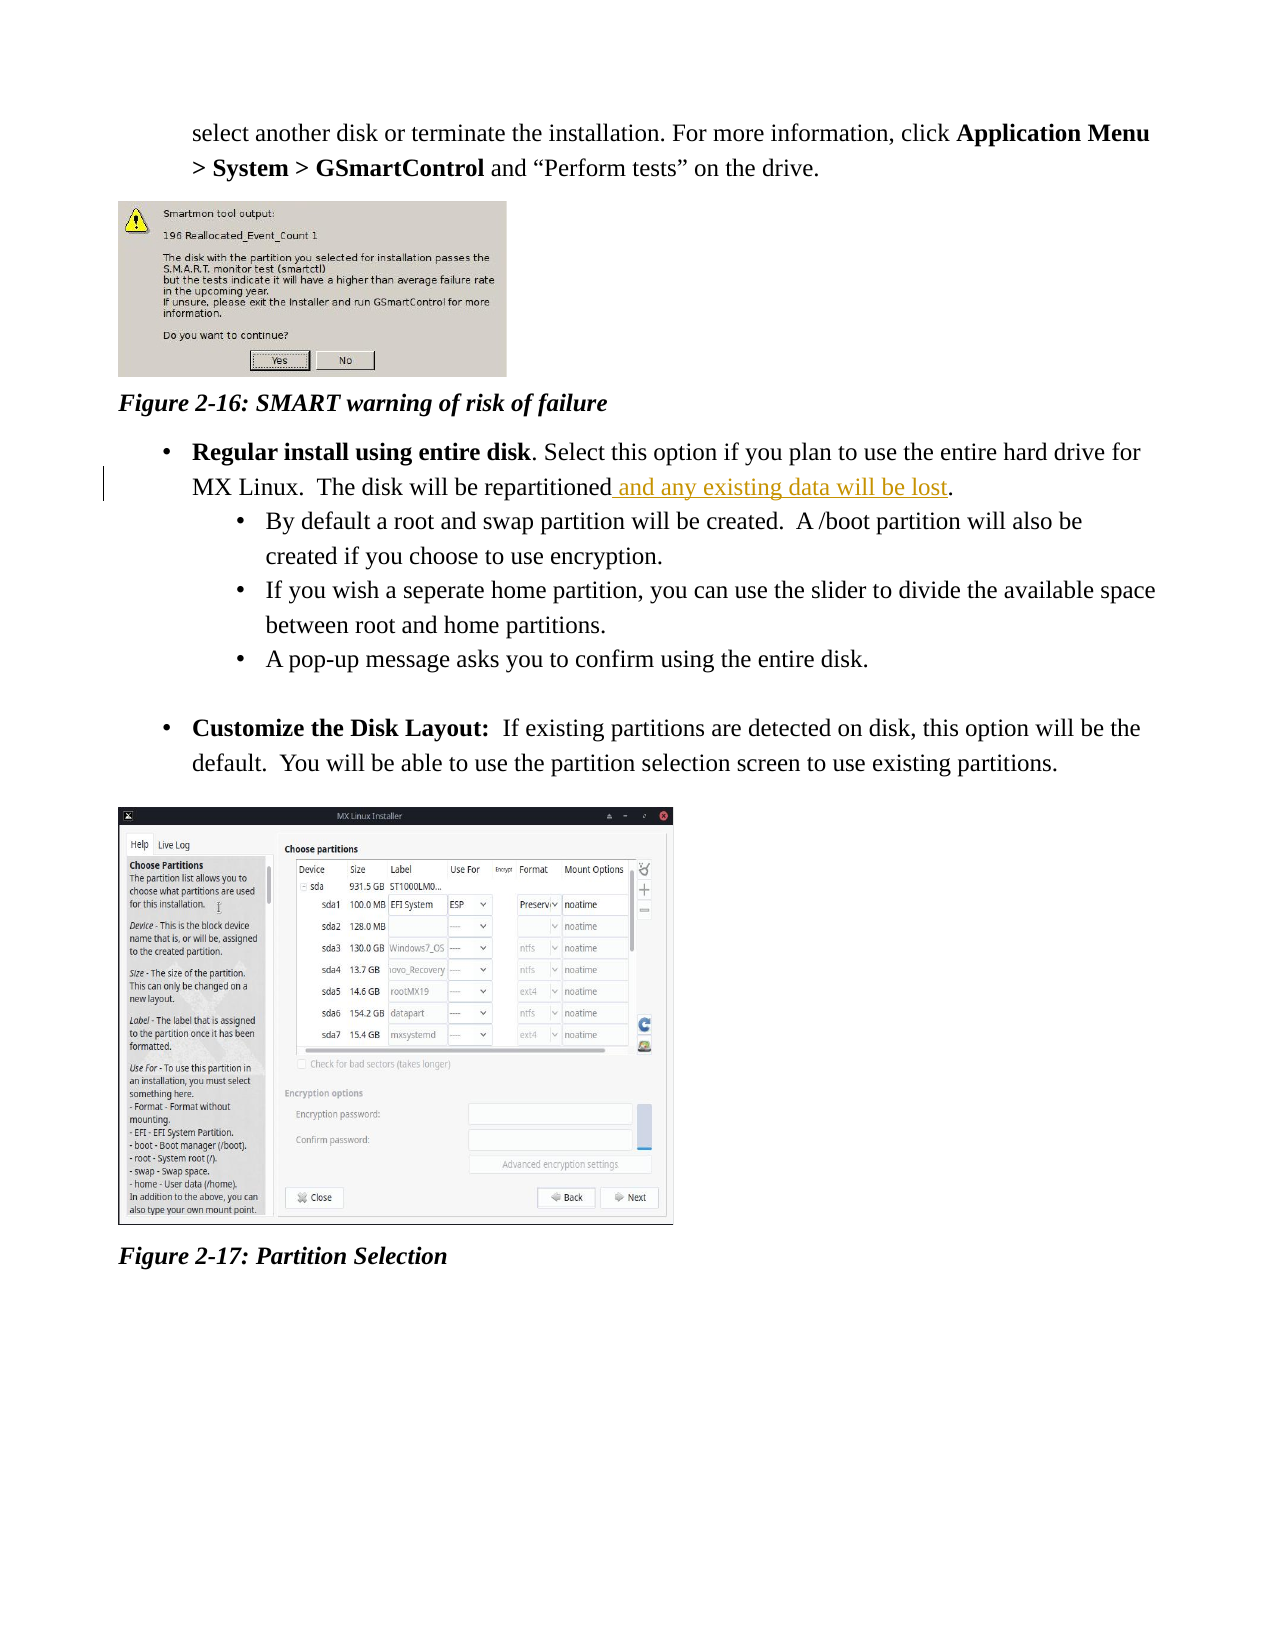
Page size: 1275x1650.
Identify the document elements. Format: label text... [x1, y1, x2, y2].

text Figure 2-17: Partition Selection [118, 1241, 1157, 1270]
list Regular install using entire disk. Select this option if you plan to use the entire hard drive for MX Linux. The disk will be repartitioned and any existing data will be lost. [162, 437, 1157, 501]
list select another disk or terminate the installation. For more information, click Application Menu > System > GSmartControl and “Perform tests” on the drive. [162, 118, 1157, 181]
list A pop-up message asks you to confirm using the entire disk. [236, 644, 1157, 673]
list If you wish a seperate home partition, you can use the slider to divide the available space between root and home partitions. [236, 575, 1157, 638]
text Figure 2-16: SMART warning of risk of failure [118, 388, 1157, 417]
picture [118, 201, 507, 377]
picture [118, 807, 674, 1225]
list By default a root and swap partition will be created. A /boot partition will also be created if you choose to use encryption. [236, 506, 1157, 569]
list Customize the Disk Layout: If existing partitions are detected on disk, this option will be the default. You will be able to use the partition selection screen to use existing partitions. [162, 713, 1157, 776]
